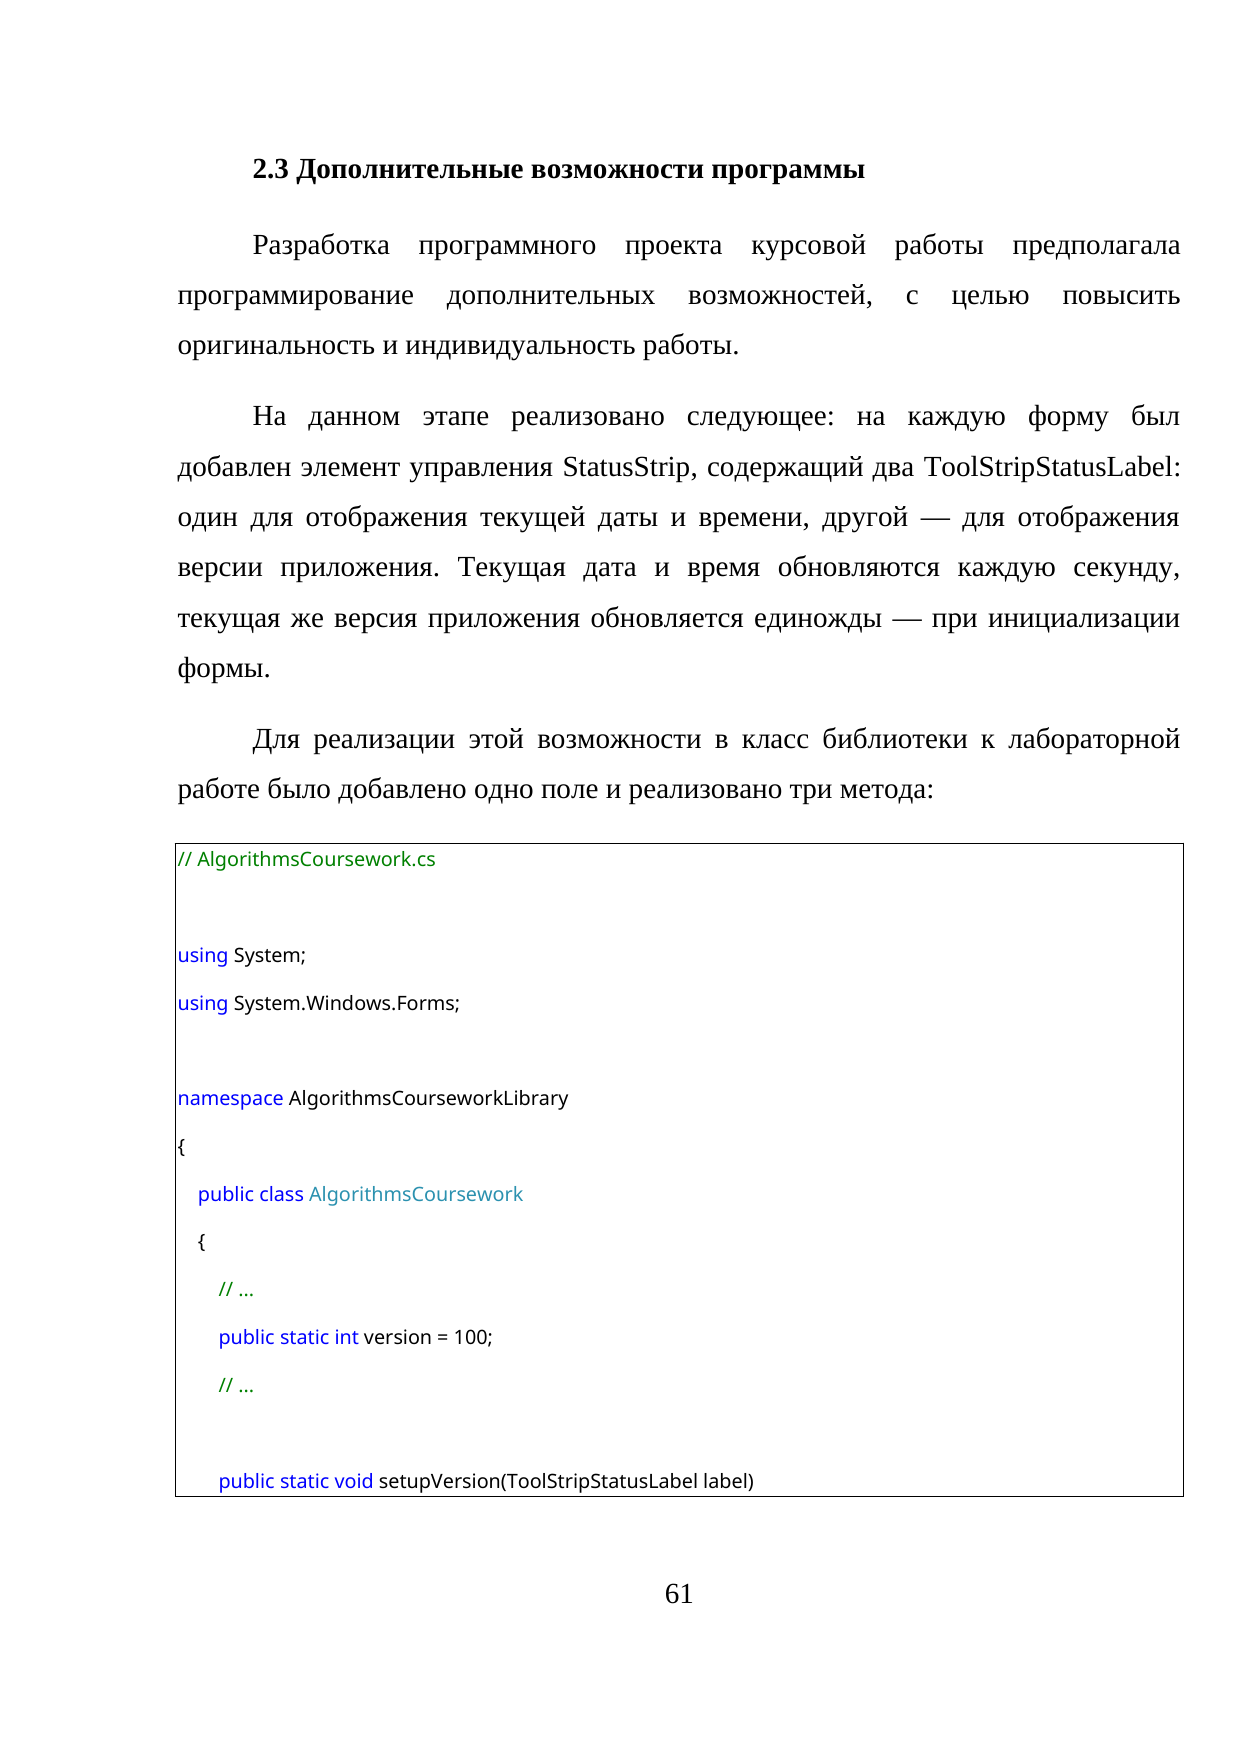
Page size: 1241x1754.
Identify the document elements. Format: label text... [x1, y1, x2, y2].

text Разработка программного проекта курсовой работы предполагала программирование дополнительных возможностей, с целью повысить оригинальность и индивидуальность работы. [177, 227, 1181, 361]
text // ... [176, 1273, 1183, 1303]
subtitle 2.3 Дополнительные возможности программы [252, 151, 1181, 185]
text // ... [176, 1369, 1183, 1398]
text На данном этапе реализовано следующее: на каждую форму был добавлен элемент управления StatusStrip, содержащий два ToolStripStatusLabel: один для отображения текущей даты и времени, другой — для отображения версии приложения. Текущая дата и время обновляются каждую секунду, текущая же версия приложения обновляется единожды — при инициализации формы. [177, 398, 1181, 684]
text Для реализации этой возможности в класс библиотеки к лабораторной работе было добавлено одно поле и реализовано три метода: [177, 721, 1181, 805]
text { [176, 1225, 1183, 1255]
text using System.Windows.Forms; [176, 986, 1183, 1016]
text using System; [176, 938, 1183, 968]
text public static void setupVersion(ToolStripStatusLabel label) [176, 1464, 1183, 1496]
text { [176, 1129, 1183, 1159]
text public class AlgorithmsCoursework [176, 1177, 1183, 1207]
text namespace AlgorithmsCourseworkLibrary [176, 1082, 1183, 1111]
text public static int version = 100; [176, 1321, 1183, 1350]
text // AlgorithmsCoursework.cs [176, 844, 1183, 872]
